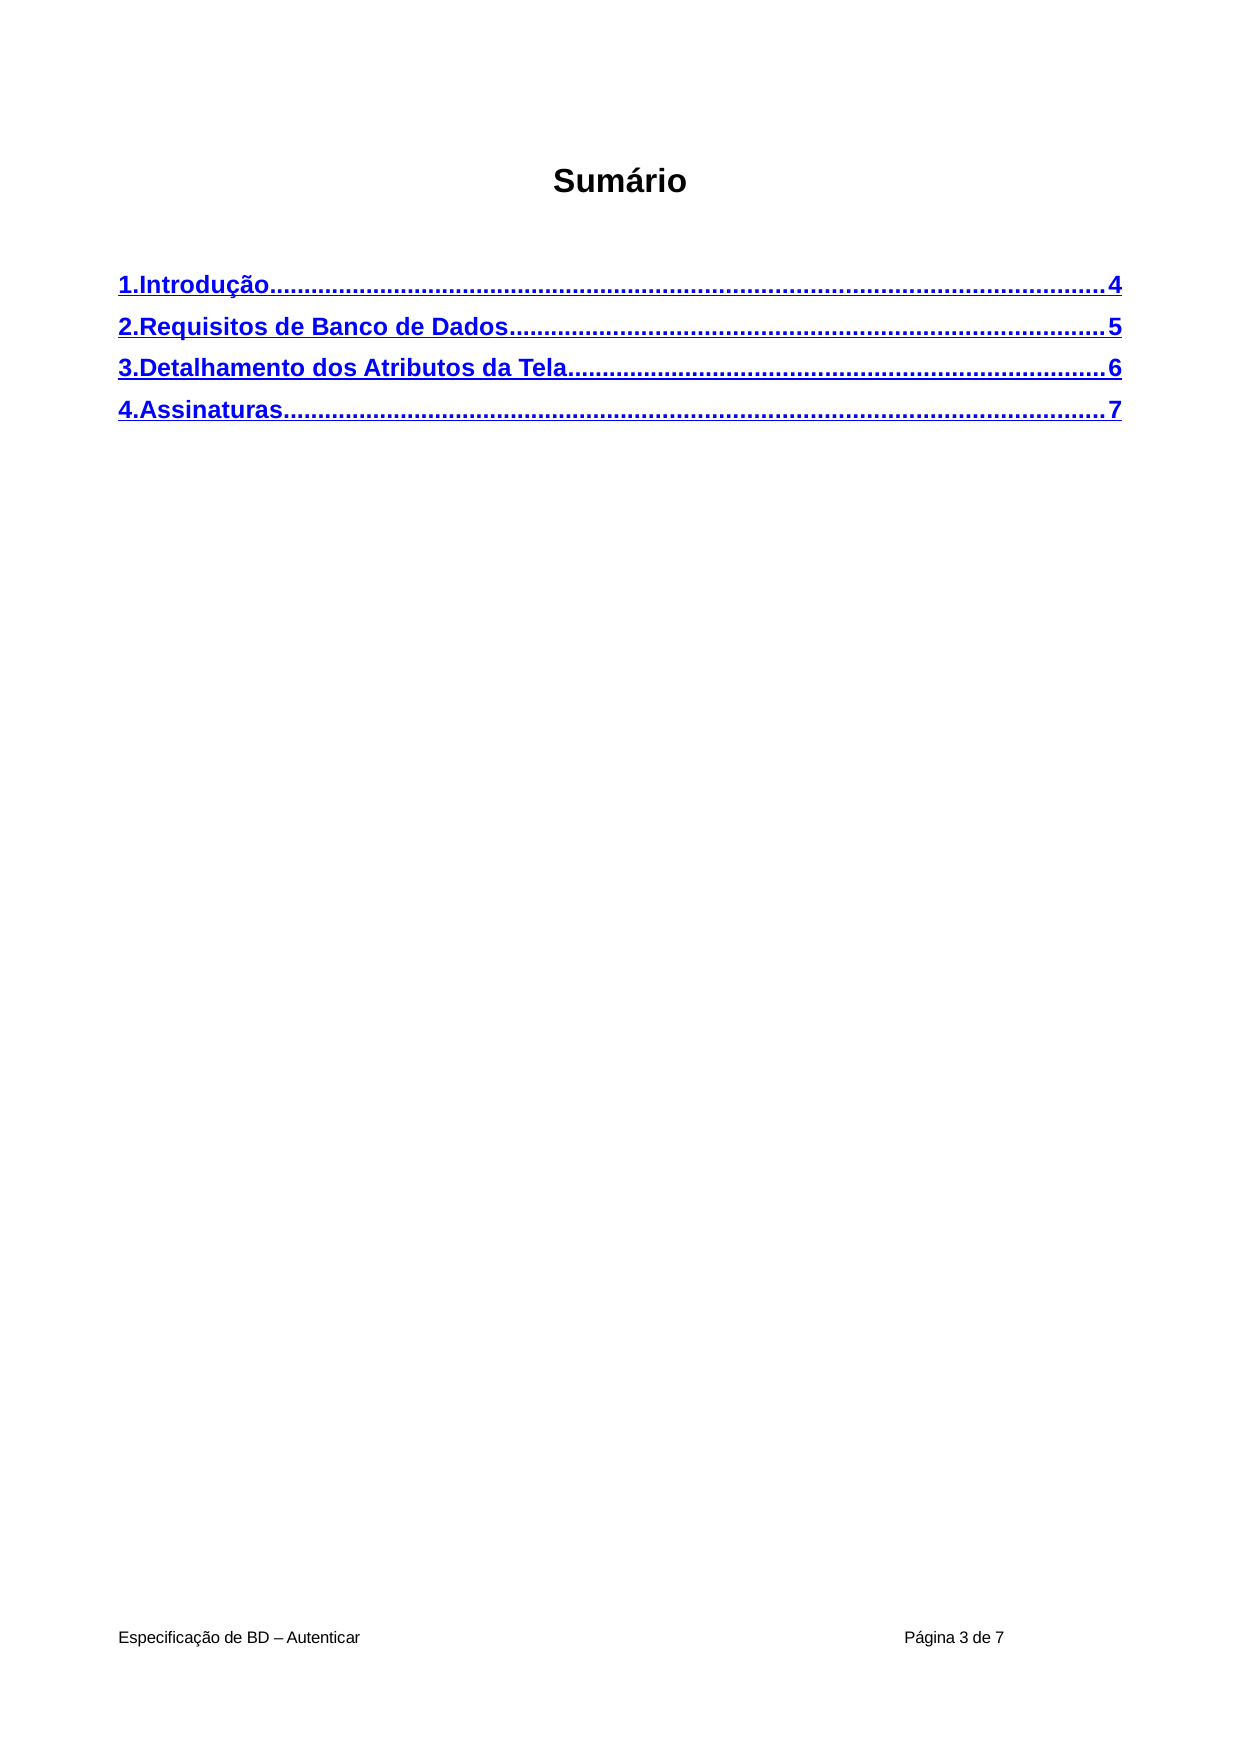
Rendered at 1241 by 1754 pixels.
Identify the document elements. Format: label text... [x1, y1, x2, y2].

text 3.Detalhamento dos Atributos da Tela 6 [118, 353, 1122, 378]
text 2.Requisitos de Banco de Dados 5 [118, 312, 1122, 337]
title Sumário [118, 161, 1122, 199]
text 1.Introdução 4 [118, 270, 1122, 295]
text 4.Assinaturas 7 [118, 395, 1122, 420]
